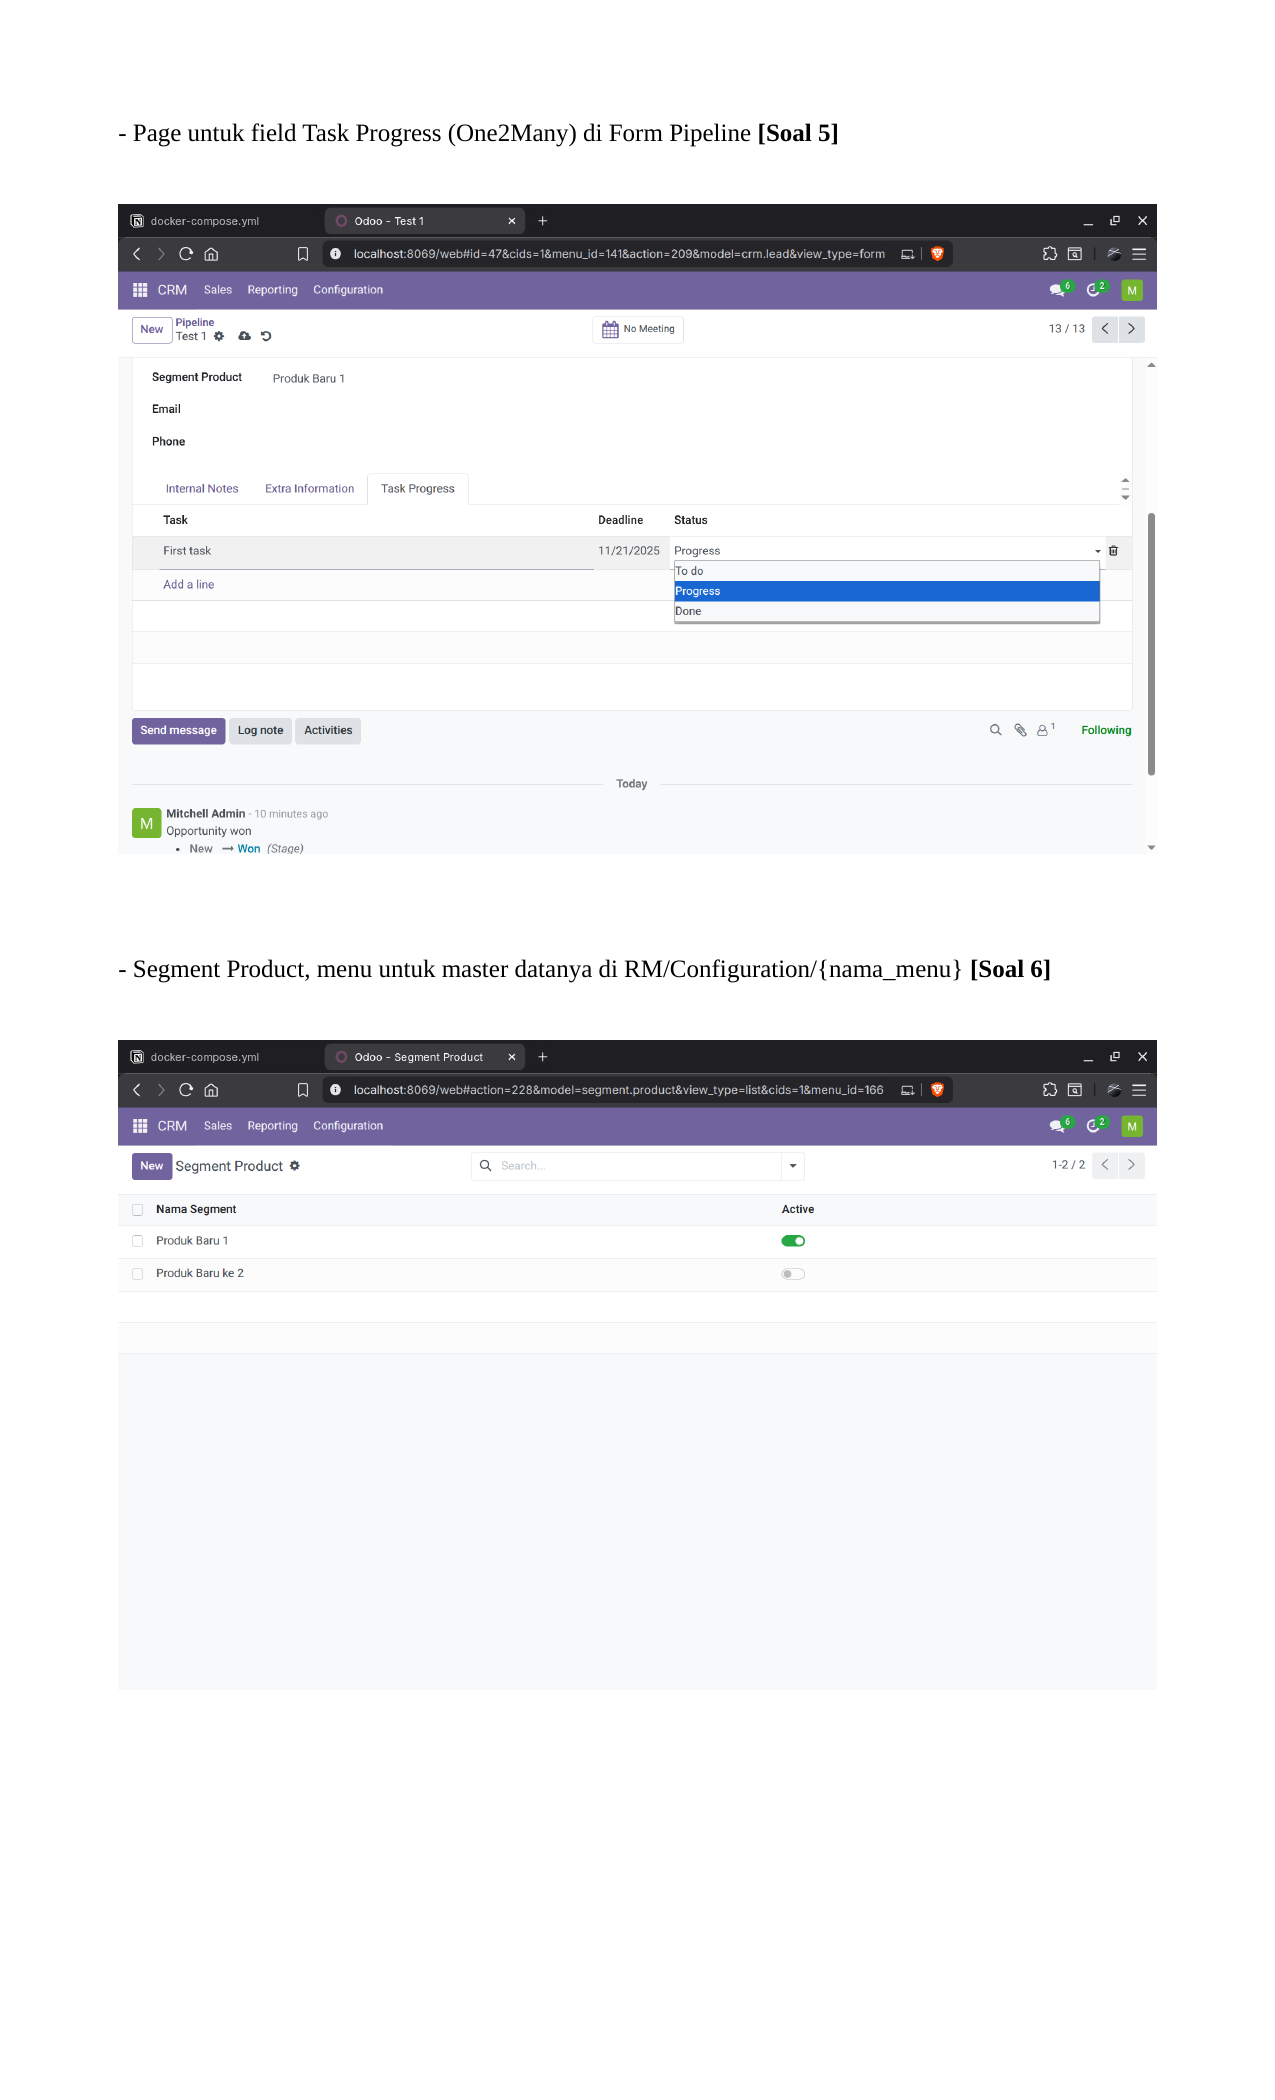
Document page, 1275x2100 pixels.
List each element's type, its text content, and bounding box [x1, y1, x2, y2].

picture [118, 204, 1157, 854]
text - Segment Product, menu untuk master datanya di RM/Configuration/{nama_menu} [Soal 6] [118, 954, 1157, 983]
picture [118, 1040, 1157, 1690]
text - Page untuk field Task Progress (One2Many) di Form Pipeline [Soal 5] [118, 118, 1157, 147]
